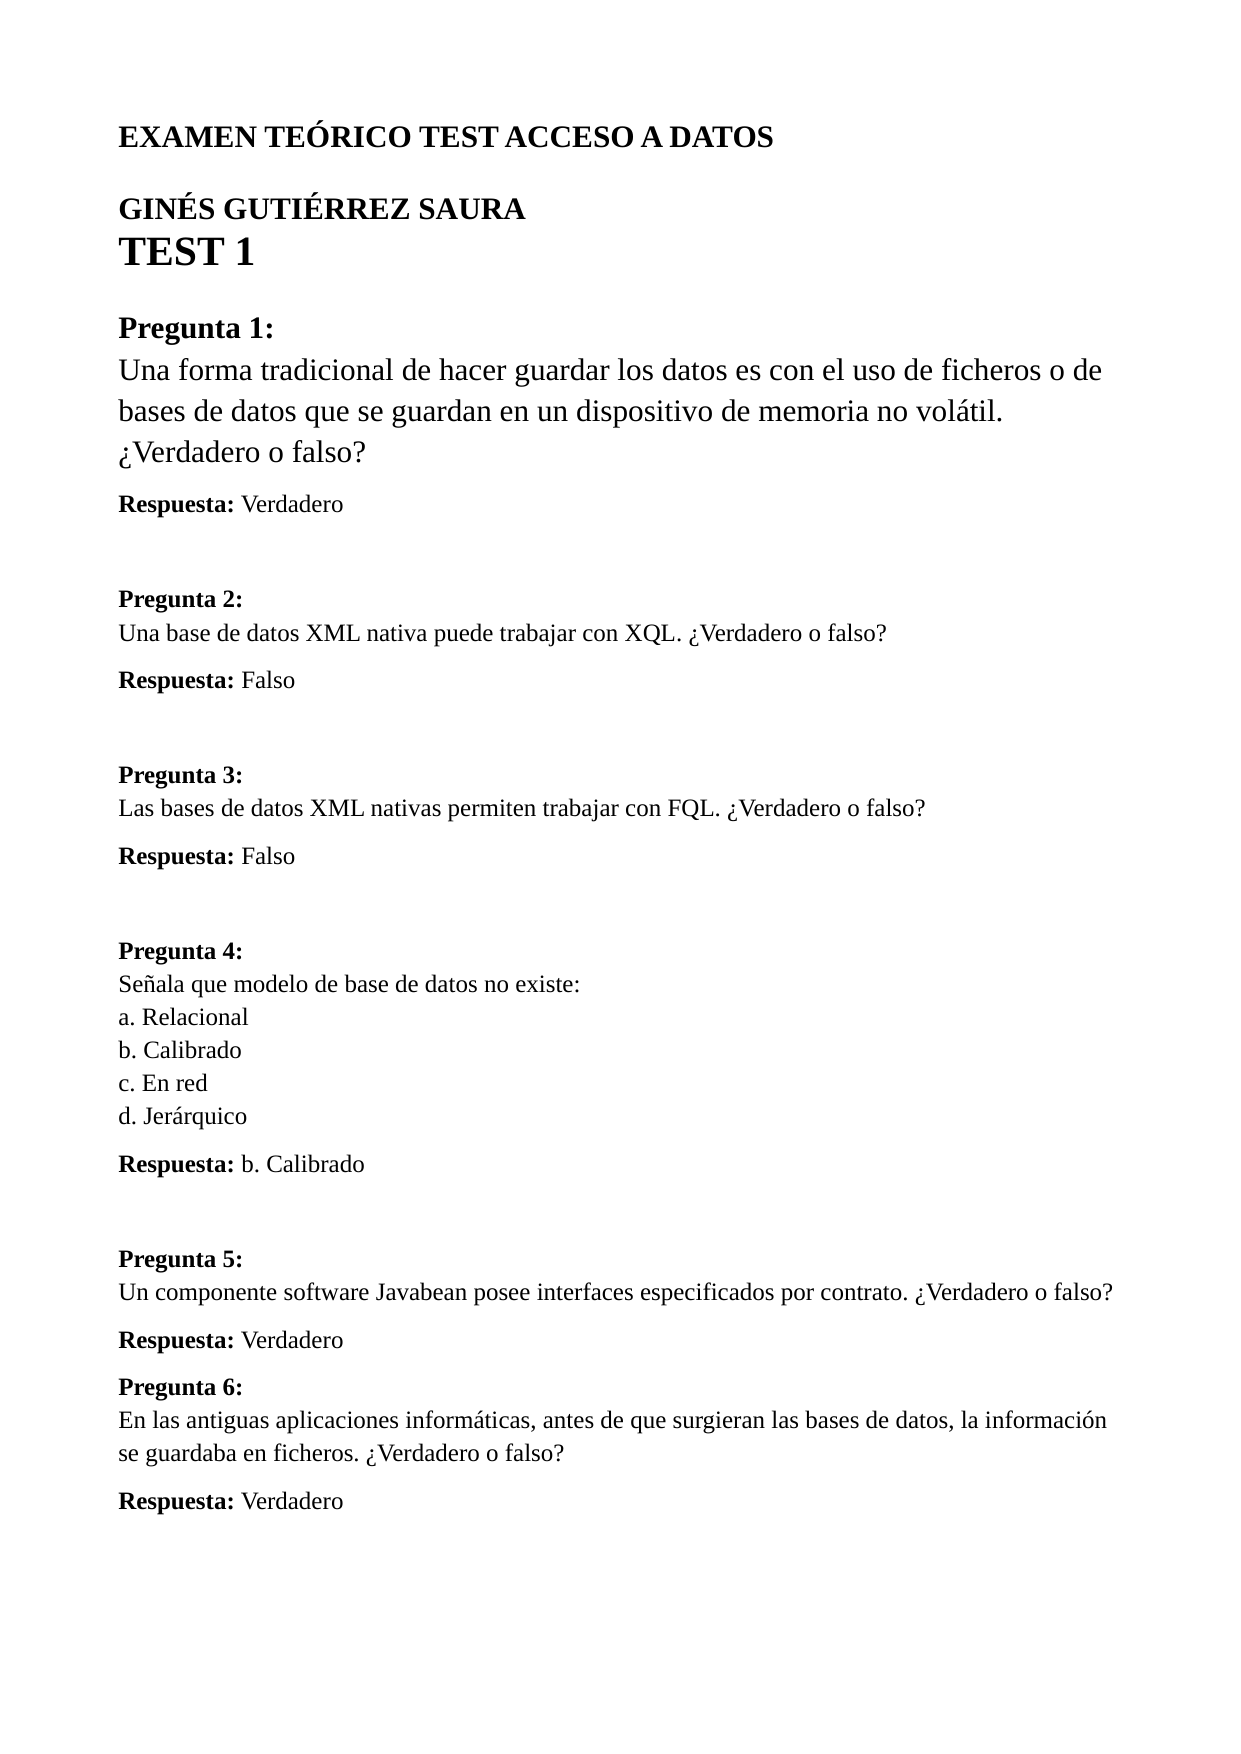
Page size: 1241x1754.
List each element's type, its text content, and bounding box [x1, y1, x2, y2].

text Respuesta: Falso [118, 665, 1122, 694]
text Respuesta: Falso [118, 841, 1122, 870]
text Pregunta 6: En las antiguas aplicaciones informáticas, antes de que surgieran las bases de datos, la información se guardaba en ficheros. ¿Verdadero o falso? [118, 1372, 1122, 1467]
text Respuesta: Verdadero [118, 489, 1122, 518]
text Respuesta: Verdadero [118, 1325, 1122, 1353]
text Pregunta 3: Las bases de datos XML nativas permiten trabajar con FQL. ¿Verdadero o falso? [118, 760, 1122, 822]
text Pregunta 4: Señala que modelo de base de datos no existe: a. Relacional b. Calibrado c. En red d. Jerárquico [118, 936, 1122, 1130]
text Respuesta: b. Calibrado [118, 1149, 1122, 1178]
text Pregunta 5: Un componente software Javabean posee interfaces especificados por contrato. ¿Verdadero o falso? [118, 1244, 1122, 1306]
text Respuesta: Verdadero [118, 1486, 1122, 1515]
text GINÉS GUTIÉRREZ SAURA [118, 190, 1122, 226]
text EXAMEN TEÓRICO TEST ACCESO A DATOS [118, 118, 1122, 154]
text Pregunta 2: Una base de datos XML nativa puede trabajar con XQL. ¿Verdadero o falso? [118, 584, 1122, 646]
text Pregunta 1: Una forma tradicional de hacer guardar los datos es con el uso de ficheros o de bases de datos que se guardan en un dispositivo de memoria no volátil. ¿Verdadero o falso? [118, 310, 1122, 469]
text TEST 1 [118, 226, 1122, 274]
